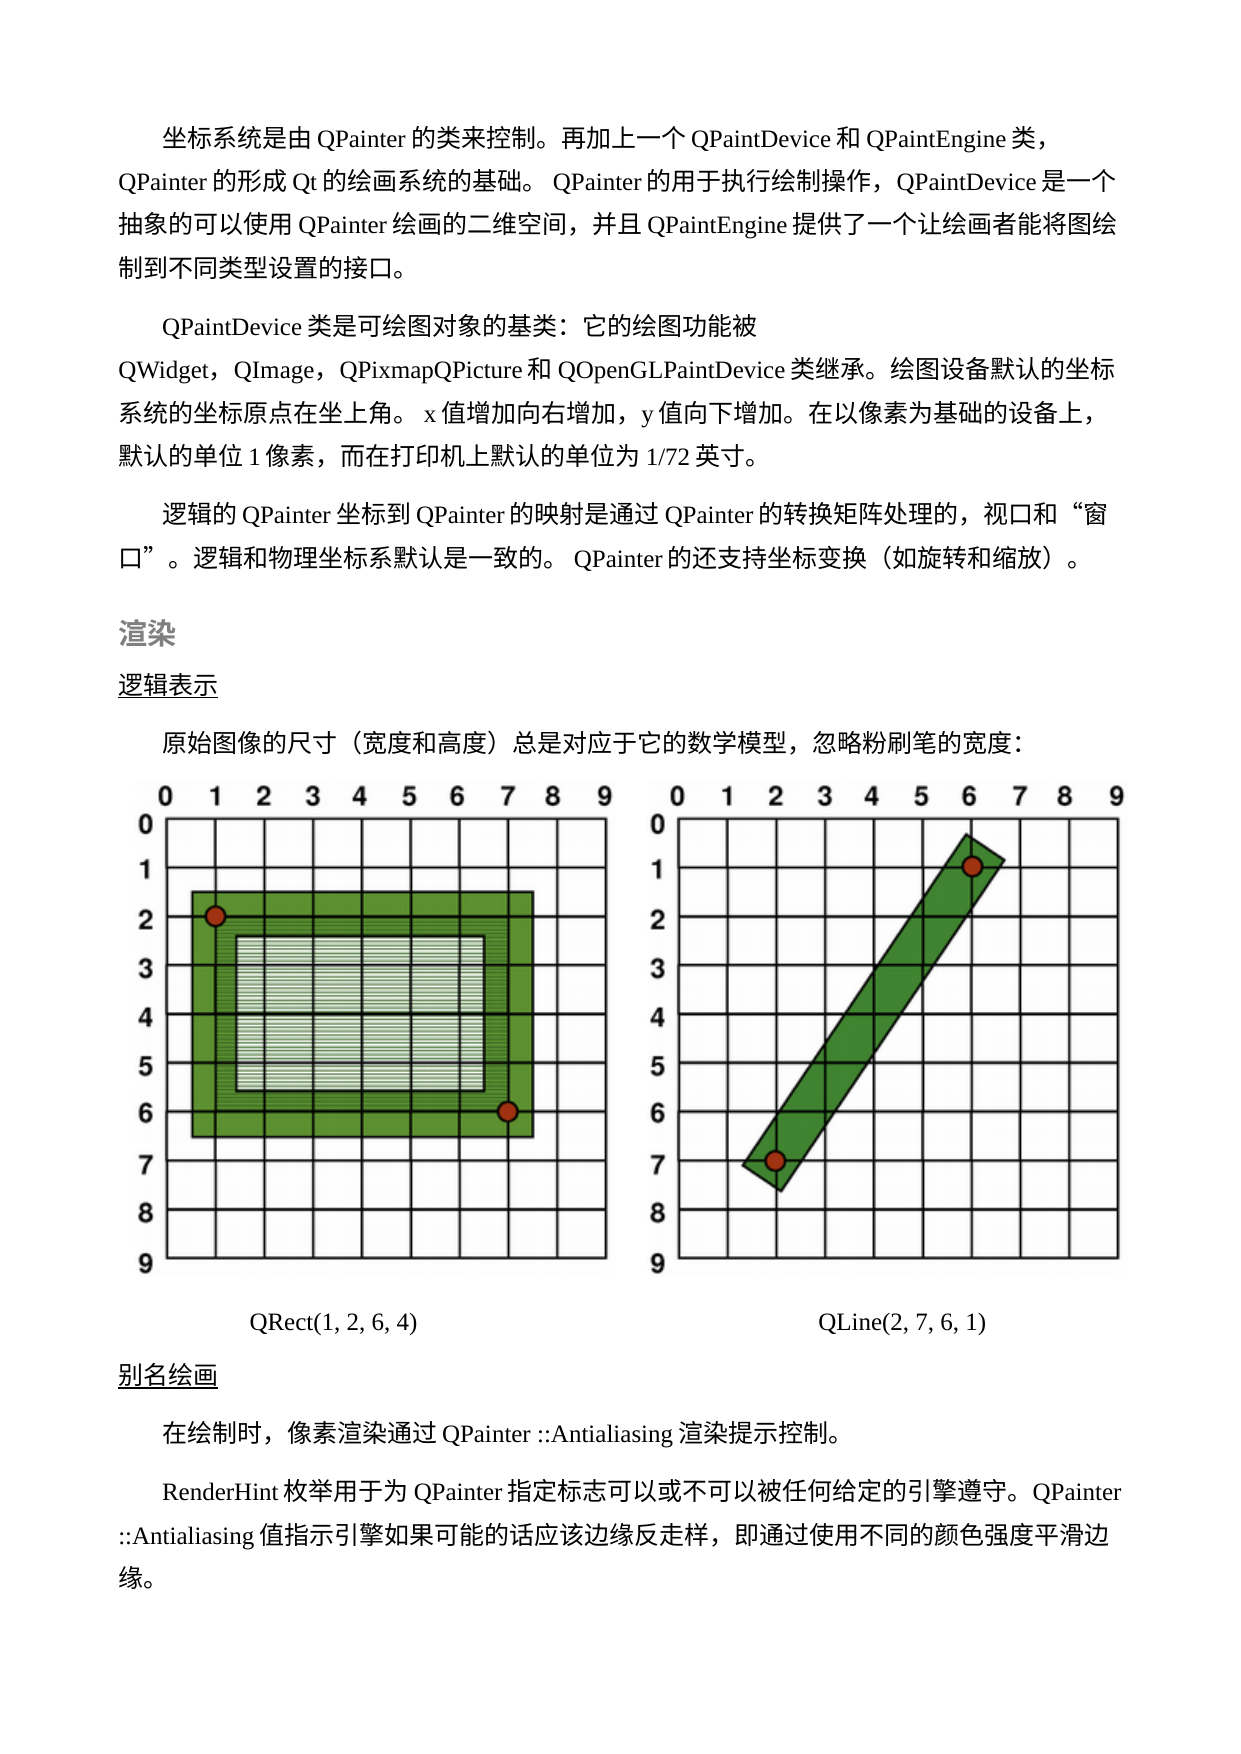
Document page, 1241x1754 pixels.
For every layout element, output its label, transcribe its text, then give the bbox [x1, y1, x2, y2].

text 逻辑的QPainter坐标到QPainter的映射是通过QPainter的转换矩阵处理的，视口和“窗口”。逻辑和物理坐标系默认是一致的。 QPainter的还支持坐标变换（如旋转和缩放）。 [118, 495, 1122, 574]
picture [646, 781, 1128, 1277]
text RenderHint枚举用于为QPainter指定标志可以或不可以被任何给定的引擎遵守。QPainter ::Antialiasing值指示引擎如果可能的话应该边缘反走样，即通过使用不同的颜色强度平滑边缘。 [118, 1472, 1122, 1595]
text 在绘制时，像素渲染通过QPainter ::Antialiasing渲染提示控制。 [118, 1414, 1122, 1450]
text 原始图像的尺寸（宽度和高度）总是对应于它的数学模型，忽略粉刷笔的宽度： [118, 724, 1122, 760]
text 逻辑表示 [118, 666, 1122, 702]
text 别名绘画 [118, 1356, 1122, 1392]
text QRect(1, 2, 6, 4) QLine(2, 7, 6, 1) [118, 1272, 1122, 1336]
text QPaintDevice类是可绘图对象的基类：它的绘图功能被QWidget，QImage，QPixmapQPicture和QOpenGLPaintDevice类继承。绘图设备默认的坐标系统的坐标原点在坐上角。 x值增加向右增加，y值向下增加。在以像素为基础的设备上，默认的单位1像素，而在打印机上默认的单位为1/72英寸。 [118, 306, 1122, 473]
text 坐标系统是由QPainter的类来控制。再加上一个QPaintDevice和QPaintEngine类，QPainter的形成Qt的绘画系统的基础。 QPainter的用于执行绘制操作，QPaintDevice是一个抽象的可以使用QPainter绘画的二维空间，并且QPaintEngine提供了一个让绘画者能将图绘制到不同类型设置的接口。 [118, 118, 1122, 285]
subtitle 渲染 [118, 611, 1122, 653]
picture [134, 781, 616, 1277]
